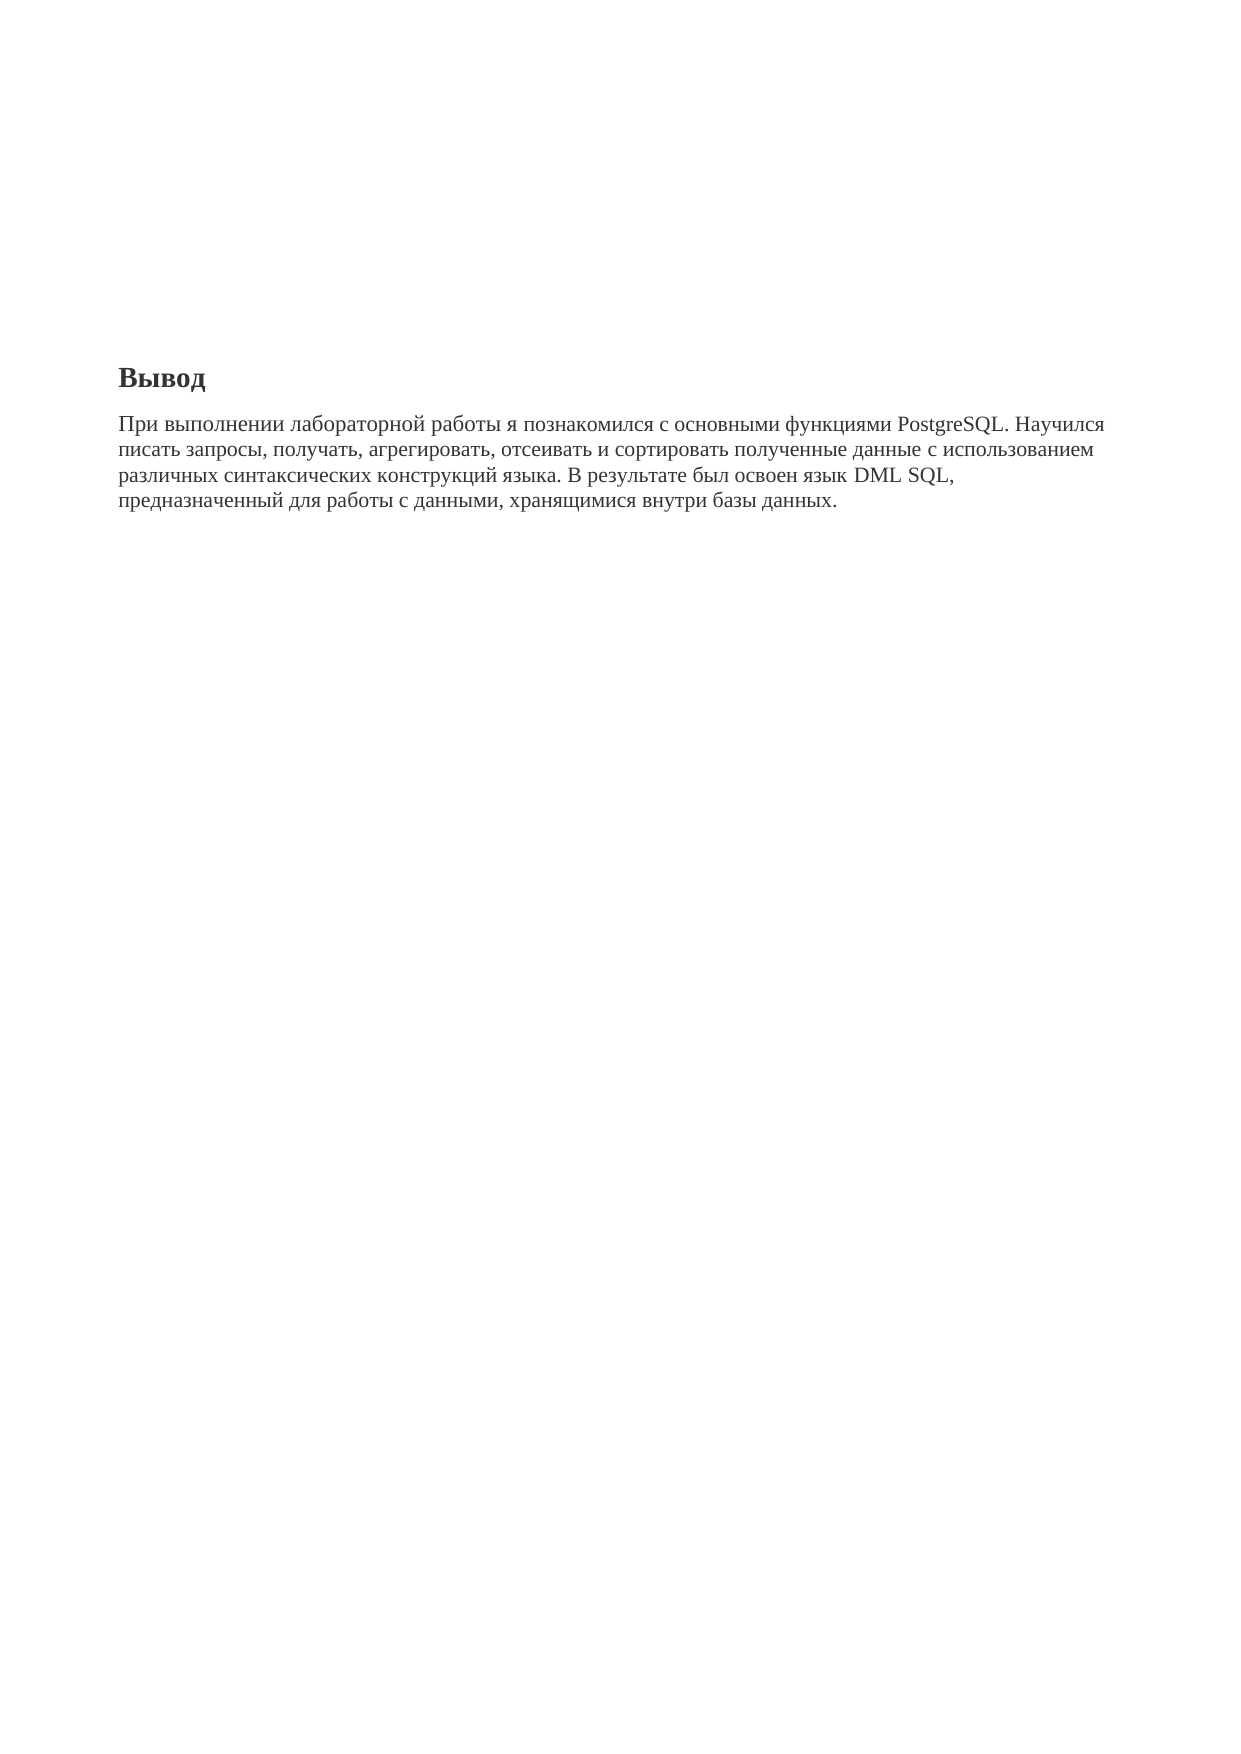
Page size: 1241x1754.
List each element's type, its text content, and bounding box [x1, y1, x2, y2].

list Вывод [118, 360, 1122, 393]
text При выполнении лабораторной работы я познакомился с основными функциями PostgreSQL. Научился писать запросы, получать, агрегировать, отсеивать и сортировать полученные данные с использованием различных синтаксических конструкций языка. В результате был освоен язык DML SQL, предназначенный для работы с данными, хранящимися внутри базы данных. [118, 410, 1122, 512]
